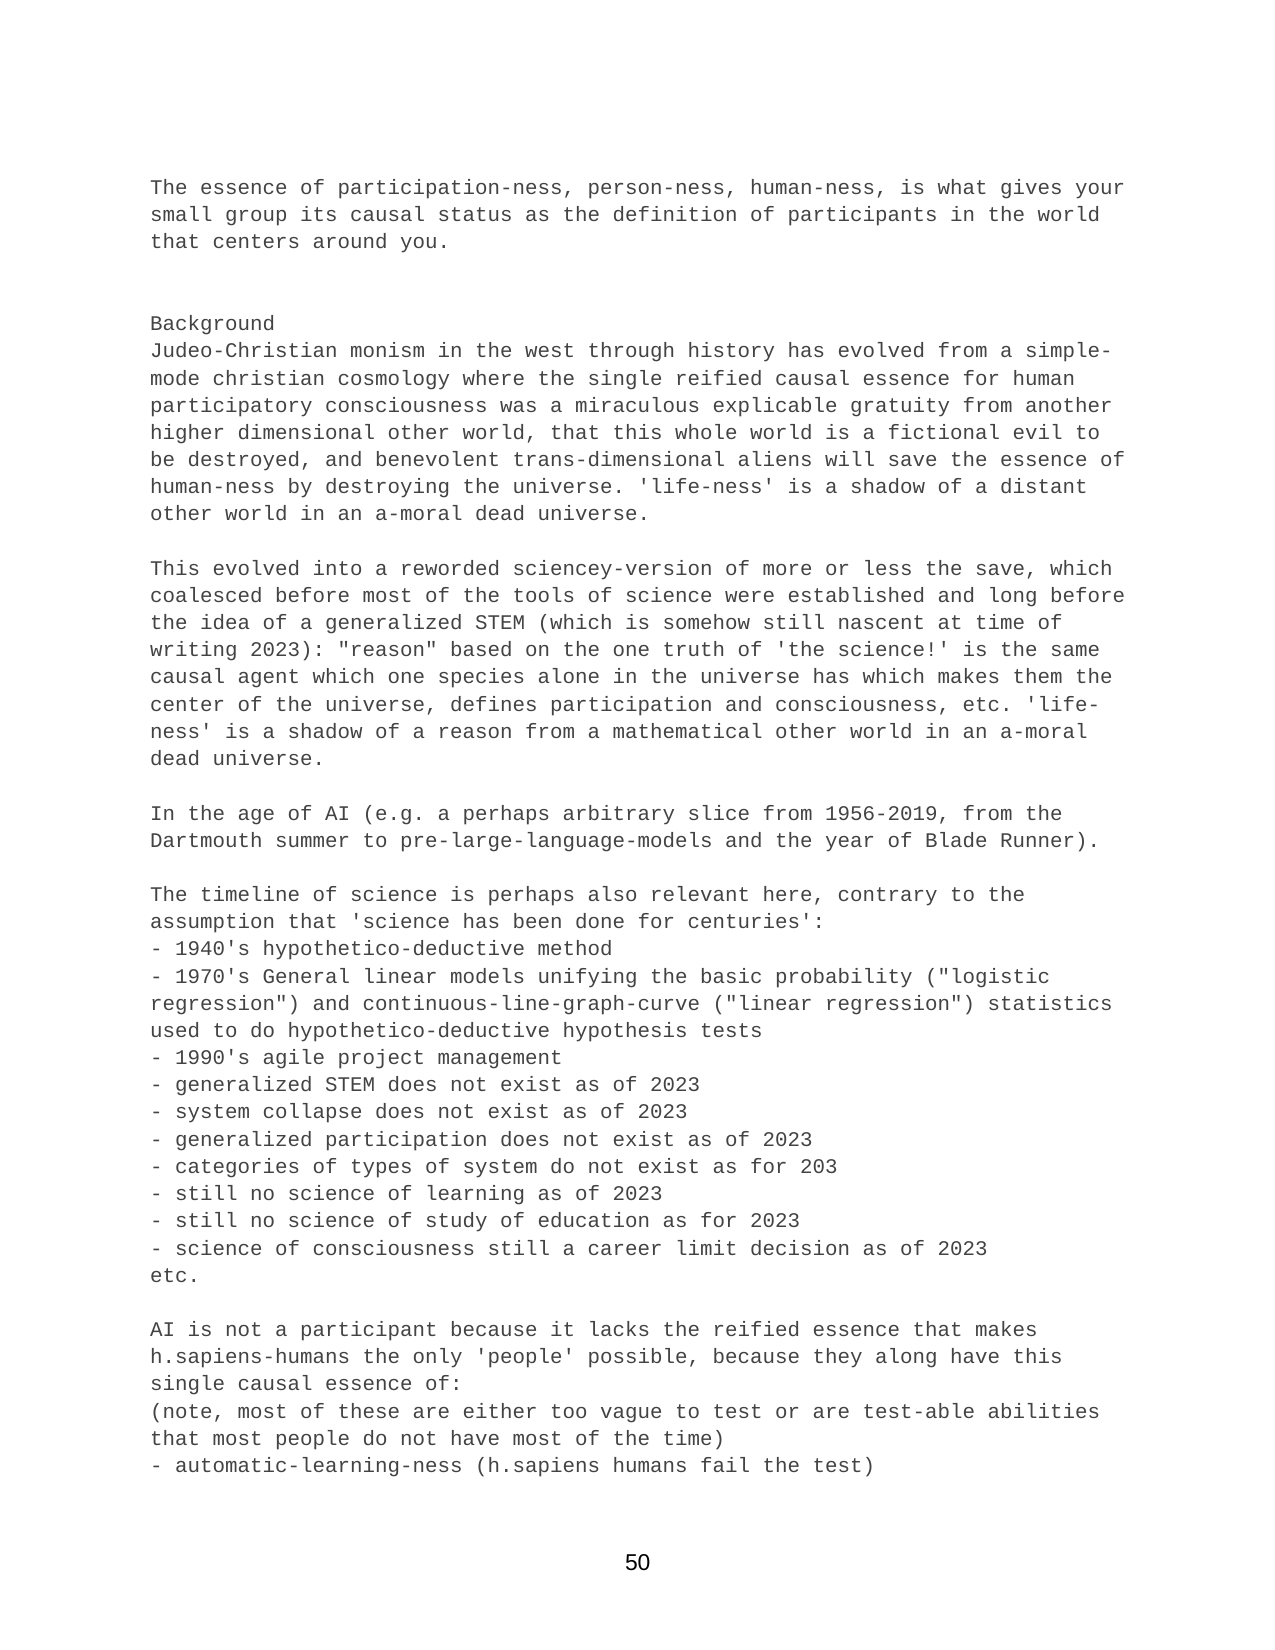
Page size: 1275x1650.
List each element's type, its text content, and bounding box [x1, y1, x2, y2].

text Background [150, 313, 1125, 337]
text In the age of AI (e.g. a perhaps arbitrary slice from 1956-2019, from the Dartmouth summer to pre-large-language-models and the year of Blade Runner). [150, 802, 1125, 853]
text This evolved into a reworded sciencey-version of more or less the save, which coalesced before most of the tools of science were established and long before the idea of a generalized STEM (which is somehow still nascent at time of writing 2023): "reason" based on the one truth of 'the science!' is the same causal agent which one species alone in the universe has which makes them the center of the universe, defines participation and consciousness, etc. 'life-ness' is a shadow of a reason from a mathematical other world in an a-moral dead universe. [150, 558, 1125, 772]
text etc. [150, 1265, 1125, 1288]
text Judeo-Christian monism in the west through history has evolved from a simple-mode christian cosmology where the single reified causal essence for human participatory consciousness was a miraculous explicable gratuity from another higher dimensional other world, that this whole world is a fictional evil to be destroyed, and benevolent trans-dimensional aliens will save the essence of human-ness by destroying the universe. 'life-ness' is a shadow of a distant other world in an a-moral dead universe. [150, 340, 1125, 527]
text - generalized participation does not exist as of 2023 [150, 1129, 1125, 1152]
text The timeline of science is perhaps also relevant here, contrary to the assumption that 'science has been done for centuries': [150, 884, 1125, 935]
text (note, most of these are either too vague to test or are test-able abilities that most people do not have most of the time) [150, 1401, 1125, 1451]
text - 1990's agile project management [150, 1047, 1125, 1071]
text - automatic-learning-ness (h.sapiens humans fail the test) [150, 1455, 1125, 1479]
text - generalized STEM does not exist as of 2023 [150, 1074, 1125, 1098]
text - still no science of learning as of 2023 [150, 1183, 1125, 1207]
text - 1940's hypothetico-deductive method [150, 938, 1125, 962]
text - categories of types of system do not exist as for 203 [150, 1156, 1125, 1179]
text - science of consciousness still a career limit decision as of 2023 [150, 1237, 1125, 1261]
text - system collapse does not exist as of 2023 [150, 1102, 1125, 1125]
text The essence of participation-ness, person-ness, human-ness, is what gives your small group its causal status as the definition of participants in the world that centers around you. [150, 177, 1125, 255]
text - 1970's General linear models unifying the basic probability ("logistic regression") and continuous-line-graph-curve ("linear regression") statistics used to do hypothetico-deductive hypothesis tests [150, 966, 1125, 1044]
text - still no science of study of education as for 2023 [150, 1210, 1125, 1234]
text AI is not a participant because it lacks the reified essence that makes h.sapiens-humans the only 'people' possible, because they along have this single causal essence of: [150, 1319, 1125, 1397]
